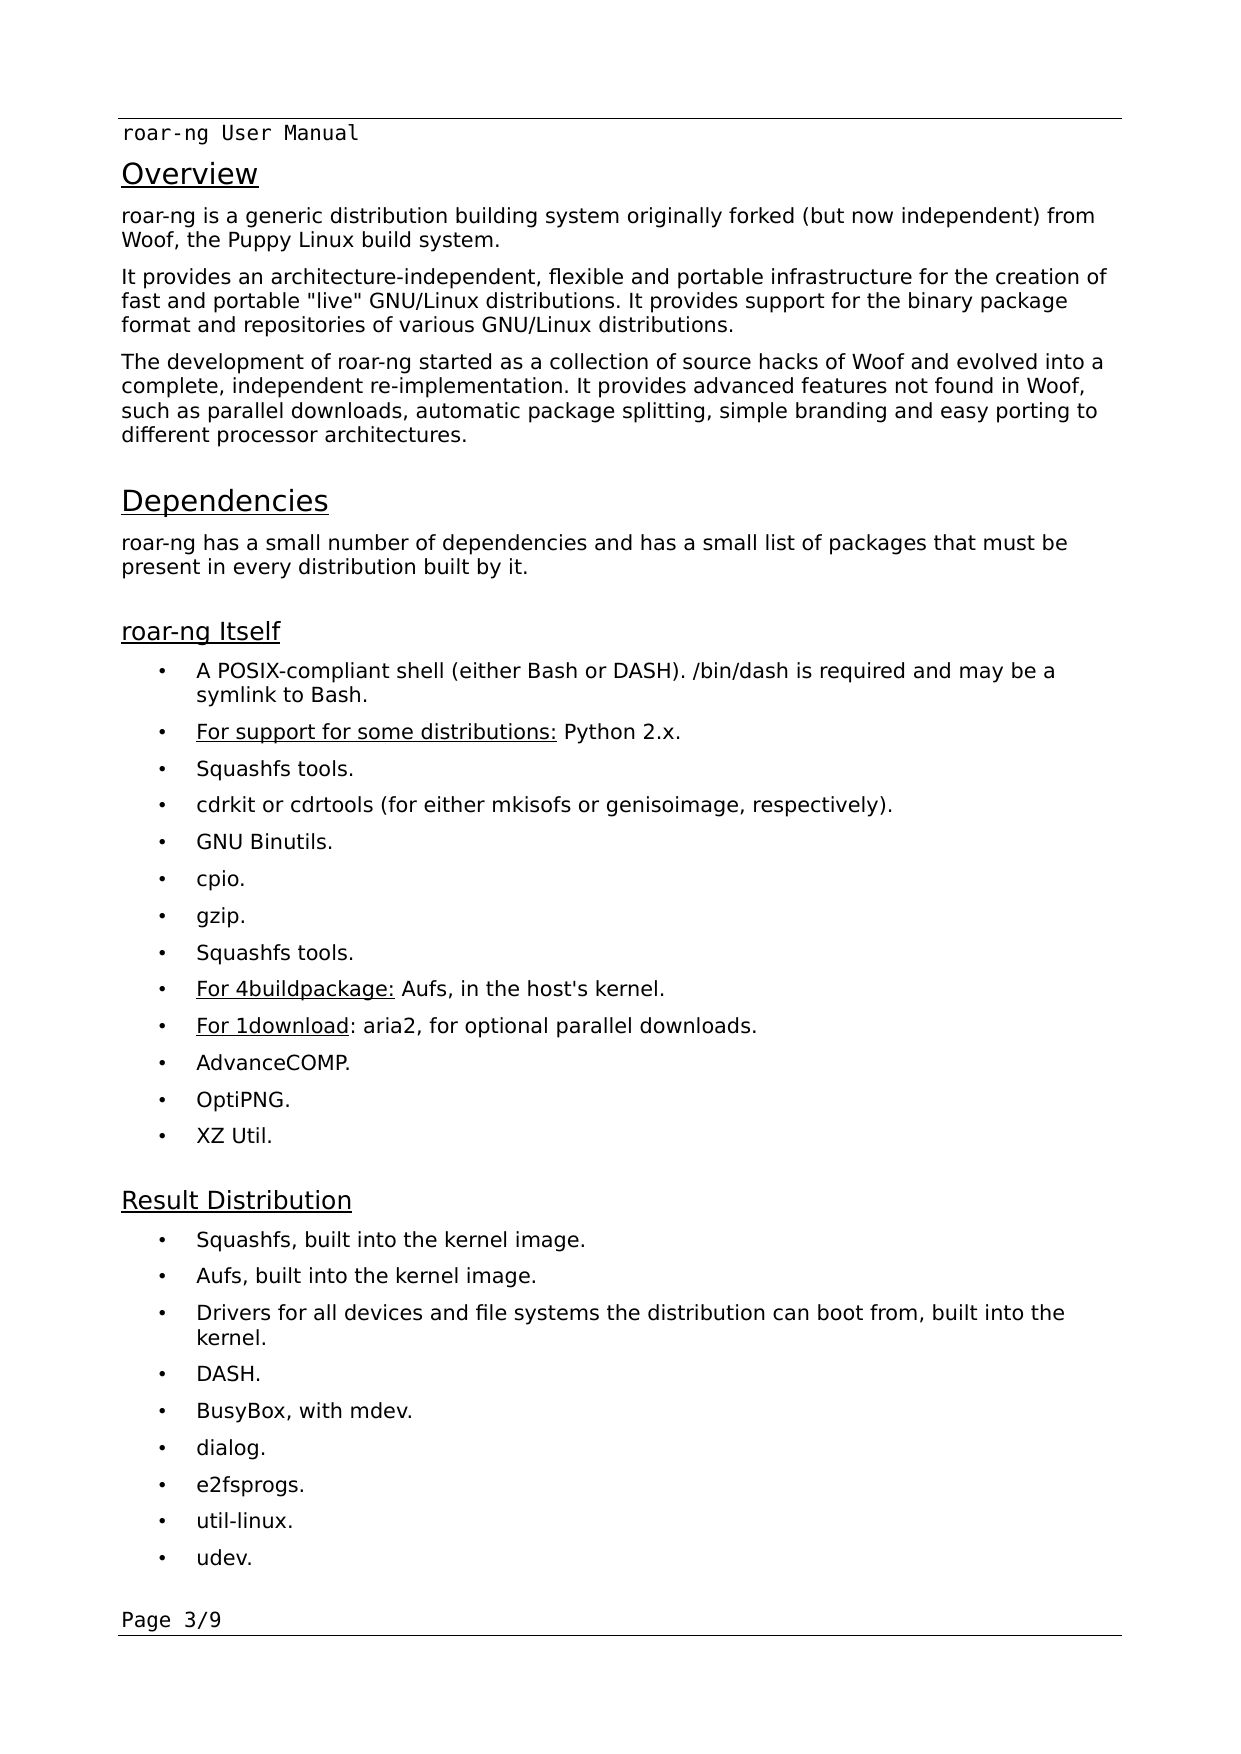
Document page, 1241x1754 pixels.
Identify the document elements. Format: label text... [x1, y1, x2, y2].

subtitle Overview [121, 157, 1119, 191]
list util-linux. [159, 1509, 1119, 1534]
list GNU Binutils. [159, 830, 1119, 854]
list dialog. [159, 1436, 1119, 1460]
subtitle roar-ng Itself [121, 617, 1119, 646]
list udev. [159, 1546, 1119, 1571]
list cdrkit or cdrtools (for either mkisofs or genisoimage, respectively). [159, 793, 1119, 818]
text The development of roar-ng started as a collection of source hacks of Woof and evolved into a complete, independent re-implementation. It provides advanced features not found in Woof, such as parallel downloads, automatic package splitting, simple branding and easy porting to different processor architectures. [121, 350, 1119, 447]
list A POSIX-compliant shell (either Bash or DASH). /bin/dash is required and may be a symlink to Bash. [159, 659, 1119, 707]
subtitle Dependencies [121, 485, 1119, 519]
list Aufs, built into the kernel image. [159, 1264, 1119, 1289]
list OptiPNG. [159, 1088, 1119, 1112]
subtitle Result Distribution [121, 1186, 1119, 1215]
list For support for some distributions: Python 2.x. [159, 720, 1119, 744]
list For 1download: aria2, for optional parallel downloads. [159, 1014, 1119, 1038]
list For 4buildpackage: Aufs, in the host's kernel. [159, 977, 1119, 1002]
list Drivers for all devices and file systems the distribution can boot from, built into the kernel. [159, 1301, 1119, 1350]
list Squashfs, built into the kernel image. [159, 1228, 1119, 1252]
text It provides an architecture-independent, flexible and portable infrastructure for the creation of fast and portable "live" GNU/Linux distributions. It provides support for the binary package format and repositories of various GNU/Linux distributions. [121, 265, 1119, 338]
list Squashfs tools. [159, 941, 1119, 965]
list DASH. [159, 1362, 1119, 1387]
list cpio. [159, 867, 1119, 891]
list e2fsprogs. [159, 1473, 1119, 1497]
list gzip. [159, 904, 1119, 928]
text roar-ng is a generic distribution building system originally forked (but now independent) from Woof, the Puppy Linux build system. [121, 204, 1119, 252]
list BusyBox, with mdev. [159, 1399, 1119, 1423]
list XZ Util. [159, 1124, 1119, 1149]
list AdvanceCOMP. [159, 1051, 1119, 1075]
list Squashfs tools. [159, 757, 1119, 781]
text roar-ng has a small number of dependencies and has a small list of packages that must be present in every distribution built by it. [121, 531, 1119, 580]
